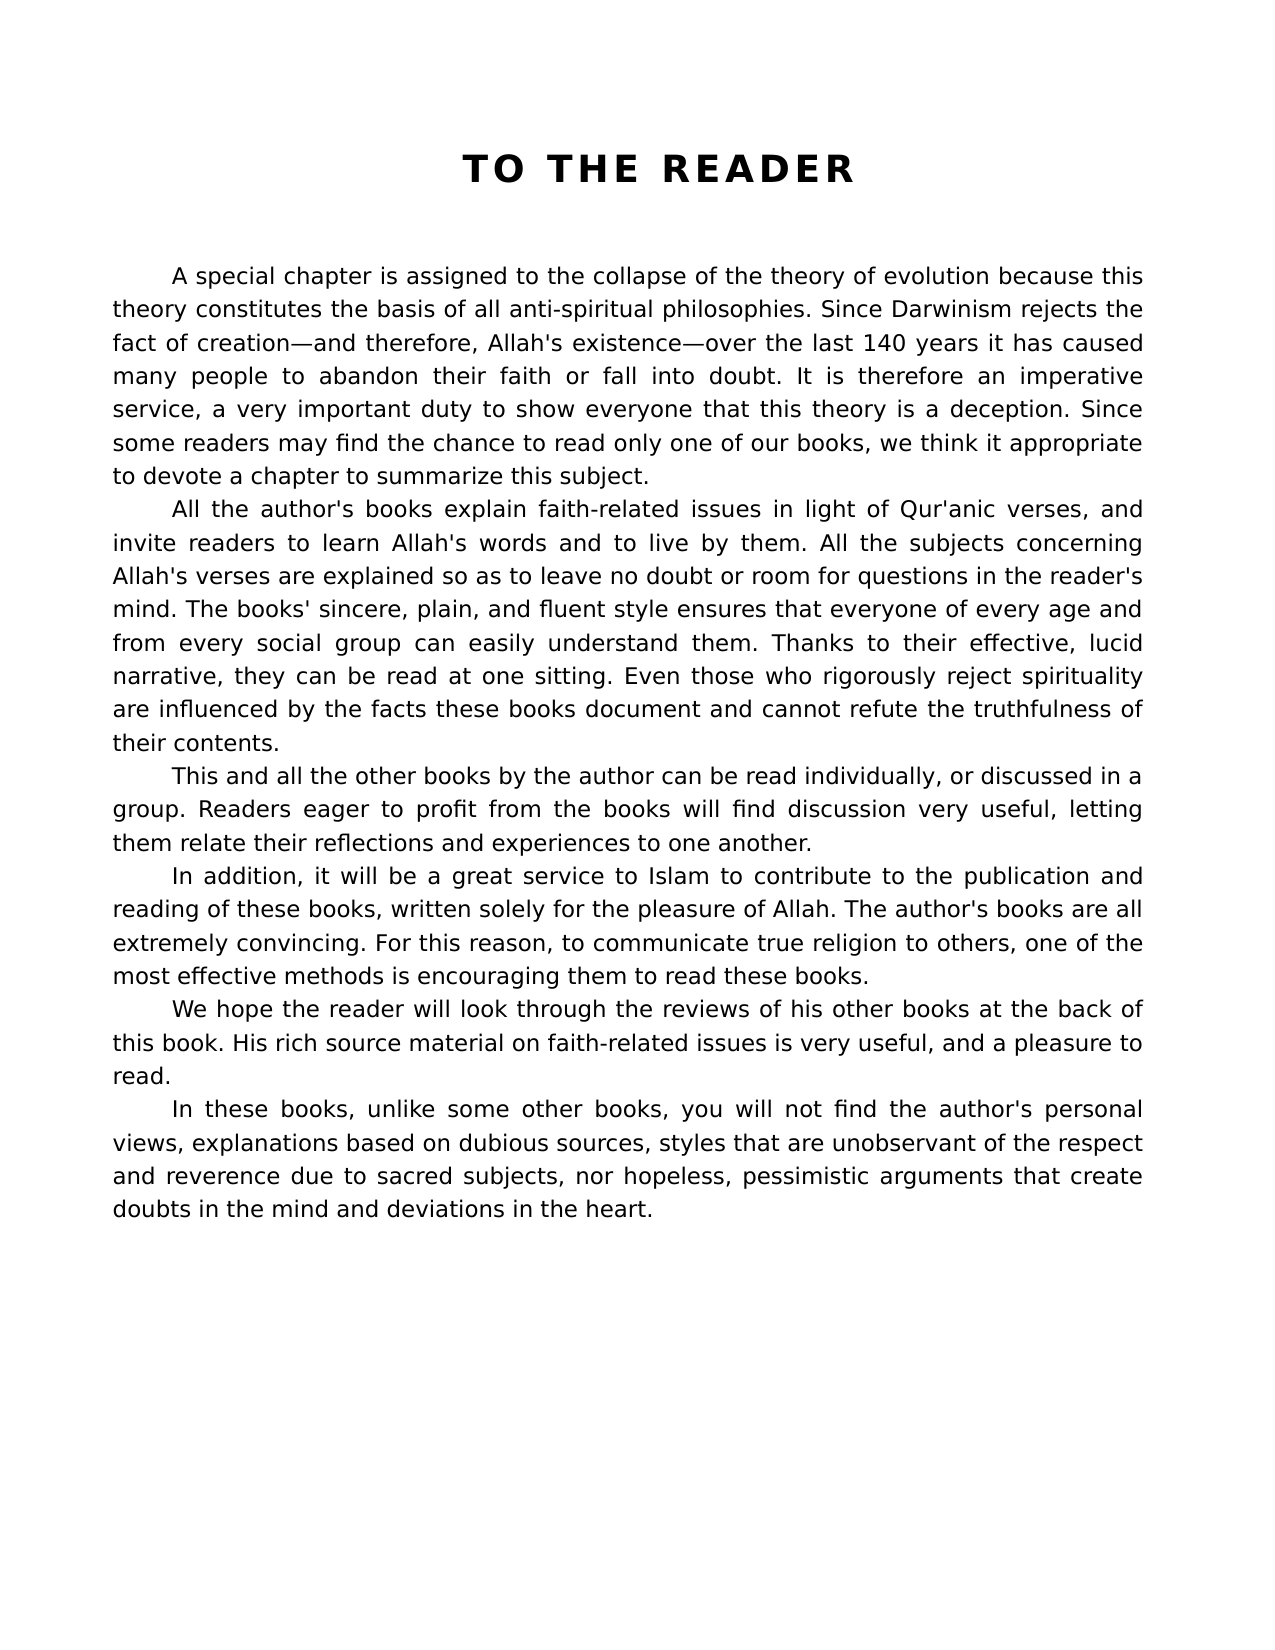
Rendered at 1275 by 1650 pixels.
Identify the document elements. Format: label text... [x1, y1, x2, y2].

text A special chapter is assigned to the collapse of the theory of evolution because this theory constitutes the basis of all anti-spiritual philosophies. Since Darwinism rejects the fact of creation—and therefore, Allah's existence—over the last 140 years it has caused many people to abandon their faith or fall into doubt. It is therefore an imperative service, a very important duty to show everyone that this theory is a deception. Since some readers may find the chance to read only one of our books, we think it appropriate to devote a chapter to summarize this subject. [112, 258, 1145, 491]
text We hope the reader will look through the reviews of his other books at the back of this book. His rich source material on faith-related issues is very useful, and a pleasure to read. [112, 991, 1145, 1091]
text All the author's books explain faith-related issues in light of Qur'anic verses, and invite readers to learn Allah's words and to live by them. All the subjects concerning Allah's verses are explained so as to leave no doubt or room for questions in the reader's mind. The books' sincere, plain, and fluent style ensures that everyone of every age and from every social group can easily understand them. Thanks to their effective, lucid narrative, they can be read at one sitting. Even those who rigorously reject spirituality are influenced by the facts these books document and cannot refute the truthfulness of their contents. [112, 491, 1145, 758]
text In addition, it will be a great service to Islam to contribute to the publication and reading of these books, written solely for the pleasure of Allah. The author's books are all extremely convincing. For this reason, to communicate true religion to others, one of the most effective methods is encouraging them to read these books. [112, 858, 1145, 991]
text TO THE READER [112, 148, 1145, 191]
text This and all the other books by the author can be read individually, or discussed in a group. Readers eager to profit from the books will find discussion very useful, letting them relate their reflections and experiences to one another. [112, 758, 1145, 858]
text In these books, unlike some other books, you will not find the author's personal views, explanations based on dubious sources, styles that are unobservant of the respect and reverence due to sacred subjects, nor hopeless, pessimistic arguments that create doubts in the mind and deviations in the heart. [112, 1091, 1145, 1224]
